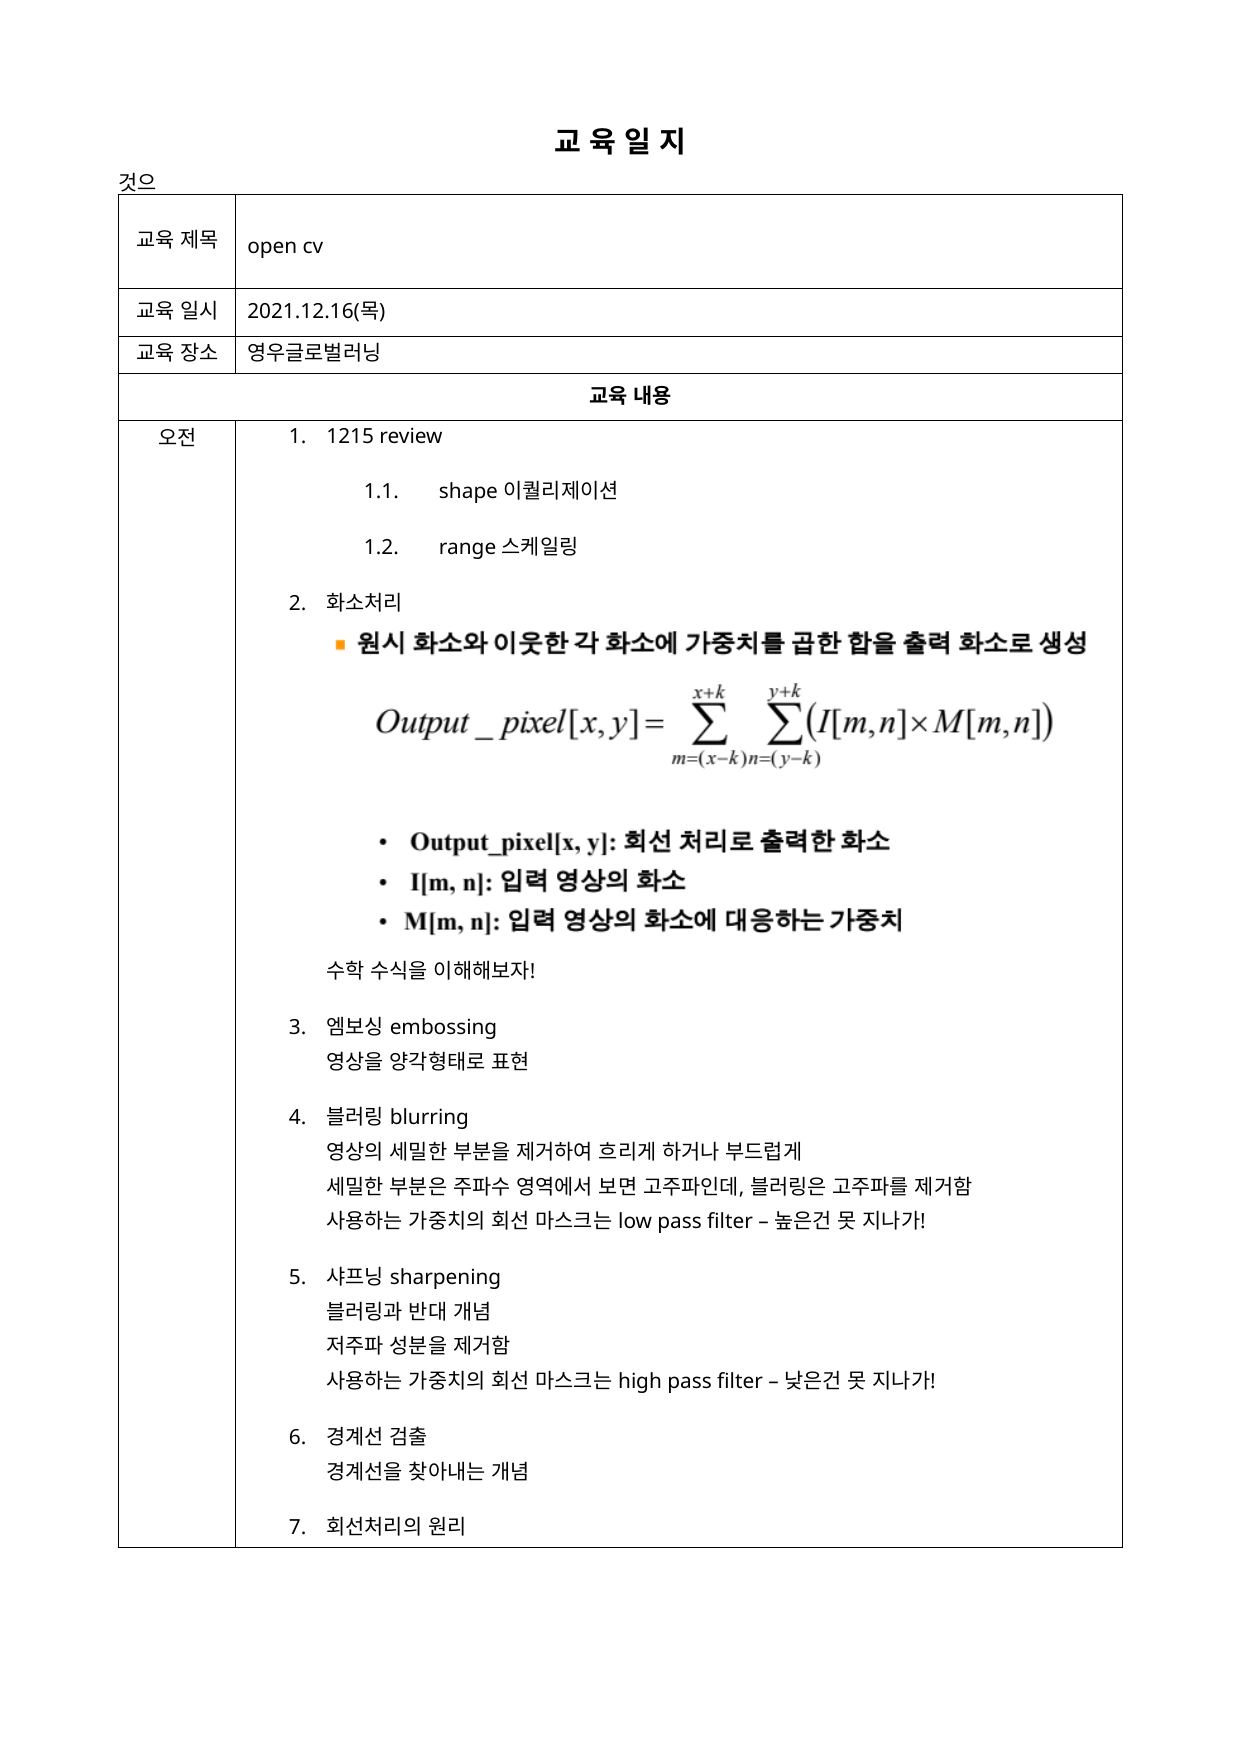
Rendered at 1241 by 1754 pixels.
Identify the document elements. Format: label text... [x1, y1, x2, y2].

table_header open cv [236, 195, 1122, 288]
table_cell 오전 [119, 421, 235, 1547]
table_cell 2021.12.16(목) [236, 289, 1122, 336]
table_header 교육 제목 [119, 195, 235, 288]
text 것으 [118, 177, 1122, 194]
table_cell 1215 review shape 이퀄리제이션 range 스케일링 화소처리 수학 수식을 이해해보자! 엠보싱 embossing 영상을 양각형태로 표현 블러링 blurring 영상의 세밀한 부분을 제거하여 흐리게 하거나 부드럽게 세밀한 부분은 주파수 영역에서 보면 고주파인데, 블러링은 고주파를 제거함 사용하는 가중치의 회선 마스크는 low pass filter – 높은건 못 지나가! 샤프닝 sharpening 블러링과 반대 개념 저주파 성분을 제거함 사용하는 가중치의 회선 마스크는 high pass filter – 낮은건 못 지나가! 경계선 검출 경계선을 찾아내는 개념 회선처리의 원리 경계선에서 문제가 생김 방법들: 1. 경계선을 연산 안하기 - 원래 영상에서 그대로 갖다 넣기, focus는 중앙에 있으니까 2. zero padding – padding이 0이면 경계선은 이론상 이상한 값이 나올 수 있음 3. 중첩 부분에서만 회선 수행 – 마스크가 3x3이면 1,1에서 회선 시작 4. 영상의 크기를 조정하여 회선 수행 – 영상의 시작과 끝부분이 연결된 것으로 처리하는 방법 5. 회선 마스크의 특징 – 주변 화소의 값을 각 방향에서 대칭적으로 고려해야 함, 홀수의 크기를 사용해야 함, 출력 밝기 에너지를 보존해야 하므로 영상이 평균 밝기를 원 영상과 똑같이 유지해야 함 엠보싱2 경계선만 도드라지게 처리, 적절하게 구분된 경계선만 값으로 출력하기 때문에 영상이 볼록한 느낌을 갖게 됨 블러링2 블러링 회선 마스크는 모든 계수가 양수이고 모든 값을 더한 것은 1 샤프닝2 샤프닝 회선 마스크는 중앙값이 크고 주위는 -1이거나 0, shape 맞춰줘야 함 가우시안 필터 – 부드럽게, 원본의 색감을 많이 유지 소문자 시그마 값이 클수록 높이는 낮지만 폭은 넓어져서 많은 저주파 성분을 통과시킴, 반대는 반대 edge – 디지털 영상의 밝기가 낮은 값에서 높은 값으로 or 반대로 변하는 지점 유사 연산자 기법 – 화소를 감산한 값에서 최대값을 결정하여 에지를 검출 미분을 이용한 방법 – edge가 화소의 밝기 “변화율”에 관여하는 것을 차용 수학적으로 들어가니까 너무 어려움… 영상을 논리연산 합, 차, 곱, 분 동영상 – 정지영상을 순차적으로 보여주어 움직이는 것처럼 지각하게 한 것 [236, 421, 1122, 1547]
table_cell 영우글로벌러닝 [236, 337, 1122, 373]
table_cell 교육 장소 [119, 337, 235, 373]
picture [326, 620, 1102, 950]
table_cell 교육 일시 [119, 289, 235, 336]
table_cell 교육 내용 [119, 374, 1122, 420]
